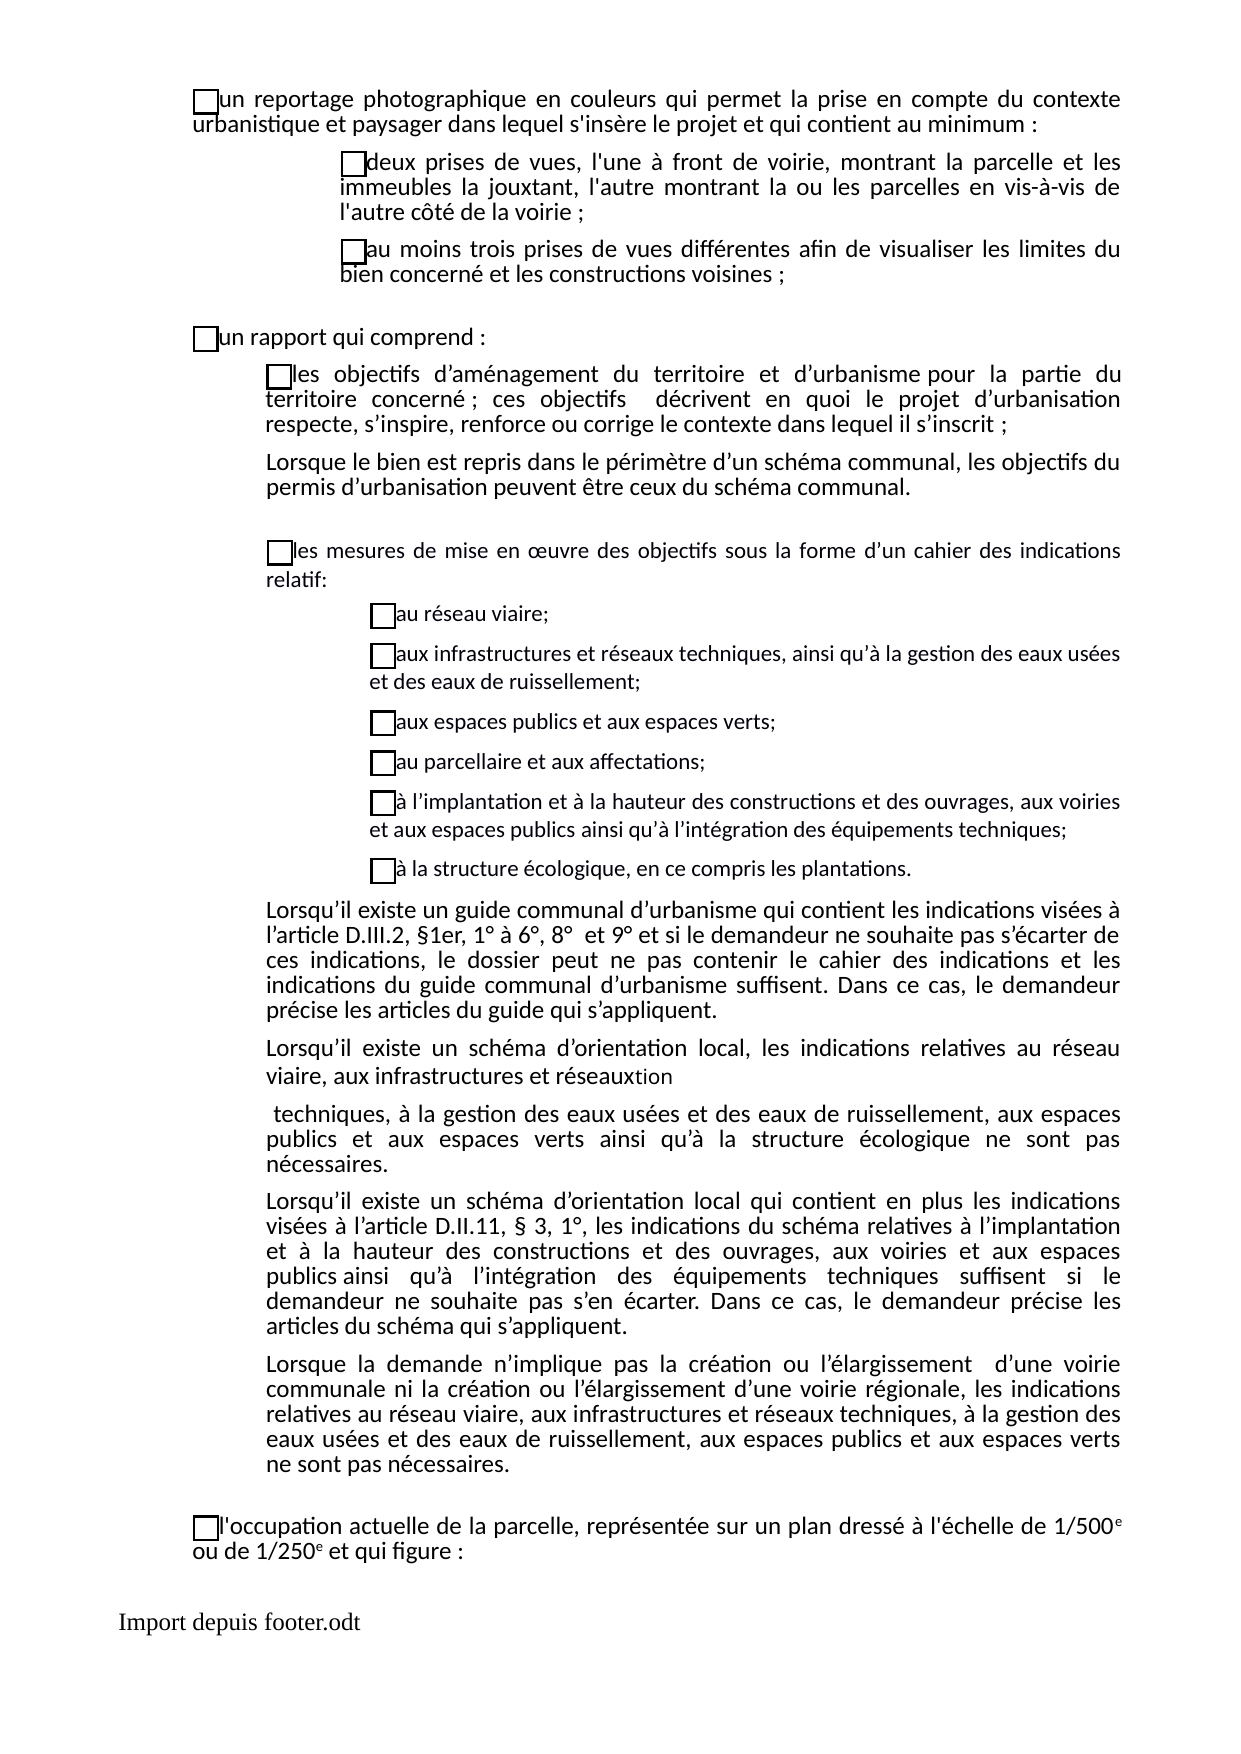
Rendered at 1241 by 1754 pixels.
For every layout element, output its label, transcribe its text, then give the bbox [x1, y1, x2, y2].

text [310, 859, 369, 883]
text Lorsque la demande n’implique pas la création ou l’élargissement d’une voirie communale ni la création ou l’élargissement d’une voirie régionale, les indications relatives au réseau viaire, aux infrastructures et réseaux techniques, à la gestion des eaux usées et des eaux de ruissellement, aux espaces publics et aux espaces verts ne sont pas nécessaires. [266, 1353, 1122, 1478]
text Lorsqu’il existe un schéma d’orientation local qui contient en plus les indications visées à l’article D.II.11, § 3, 1°, les indications du schéma relatives à l’implantation et à la hauteur des constructions et des ouvrages, aux voiries et aux espaces publics ainsi qu’à l’intégration des équipements techniques suffisent si le demandeur ne souhaite pas s’en écarter. Dans ce cas, le demandeur précise les articles du schéma qui s’appliquent. [266, 1191, 1122, 1341]
text au réseau viaire; [396, 604, 1122, 628]
text un rapport qui comprend : [219, 327, 1122, 352]
text les mesures de mise en œuvre des objectifs sous la forme d’un cahier des indications relatif: [192, 539, 1122, 593]
text deux prises de vues, l'une à front de voirie, montrant la parcelle et les immeubles la jouxtant, l'autre montrant la ou les parcelles en vis-à-vis de l'autre côté de la voirie ; [266, 152, 1122, 227]
text [310, 752, 369, 775]
text Lorsqu’il existe un guide communal d’urbanisme qui contient les indications visées à l’article D.III.2, §1er, 1° à 6°, 8° et 9° et si le demandeur ne souhaite pas s’écarter de ces indications, le dossier peut ne pas contenir le cahier des indications et les indications du guide communal d’urbanisme suffisent. Dans ce cas, le demandeur précise les articles du guide qui s’appliquent. [266, 900, 1122, 1025]
text [310, 604, 369, 628]
text au parcellaire et aux affectations; [396, 752, 1122, 775]
text [310, 712, 369, 735]
text aux infrastructures et réseaux techniques, ainsi qu’à la gestion des eaux usées et des eaux de ruissellement; [310, 644, 1122, 695]
text Lorsqu’il existe un schéma d’orientation local, les indications relatives au réseau viaire, aux infrastructures et réseauxtion [266, 1037, 1122, 1091]
text un reportage photographique en couleurs qui permet la prise en compte du contexte urbanistique et paysager dans lequel s'insère le projet et qui contient au minimum : [118, 89, 1122, 139]
text Lorsque le bien est repris dans le périmètre d’un schéma communal, les objectifs du permis d’urbanisation peuvent être ceux du schéma communal. [266, 452, 1122, 502]
text techniques, à la gestion des eaux usées et des eaux de ruissellement, aux espaces publics et aux espaces verts ainsi qu’à la structure écologique ne sont pas nécessaires. [266, 1103, 1122, 1178]
text l'occupation actuelle de la parcelle, représentée sur un plan dressé à l'échelle de 1/500e ou de 1/250e et qui figure : [118, 1516, 1122, 1566]
text au moins trois prises de vues différentes afin de visualiser les limites du bien concerné et les constructions voisines ; [266, 239, 1122, 289]
text à la structure écologique, en ce compris les plantations. [396, 859, 1122, 883]
text aux espaces publics et aux espaces verts; [396, 712, 1122, 735]
text à l’implantation et à la hauteur des constructions et des ouvrages, aux voiries et aux espaces publics ainsi qu’à l’intégration des équipements techniques; [310, 792, 1122, 843]
text [118, 327, 193, 352]
text les objectifs d’aménagement du territoire et d’urbanisme pour la partie du territoire concerné ; ces objectifs décrivent en quoi le projet d’urbanisation respecte, s’inspire, renforce ou corrige le contexte dans lequel il s’inscrit ; [192, 364, 1122, 439]
